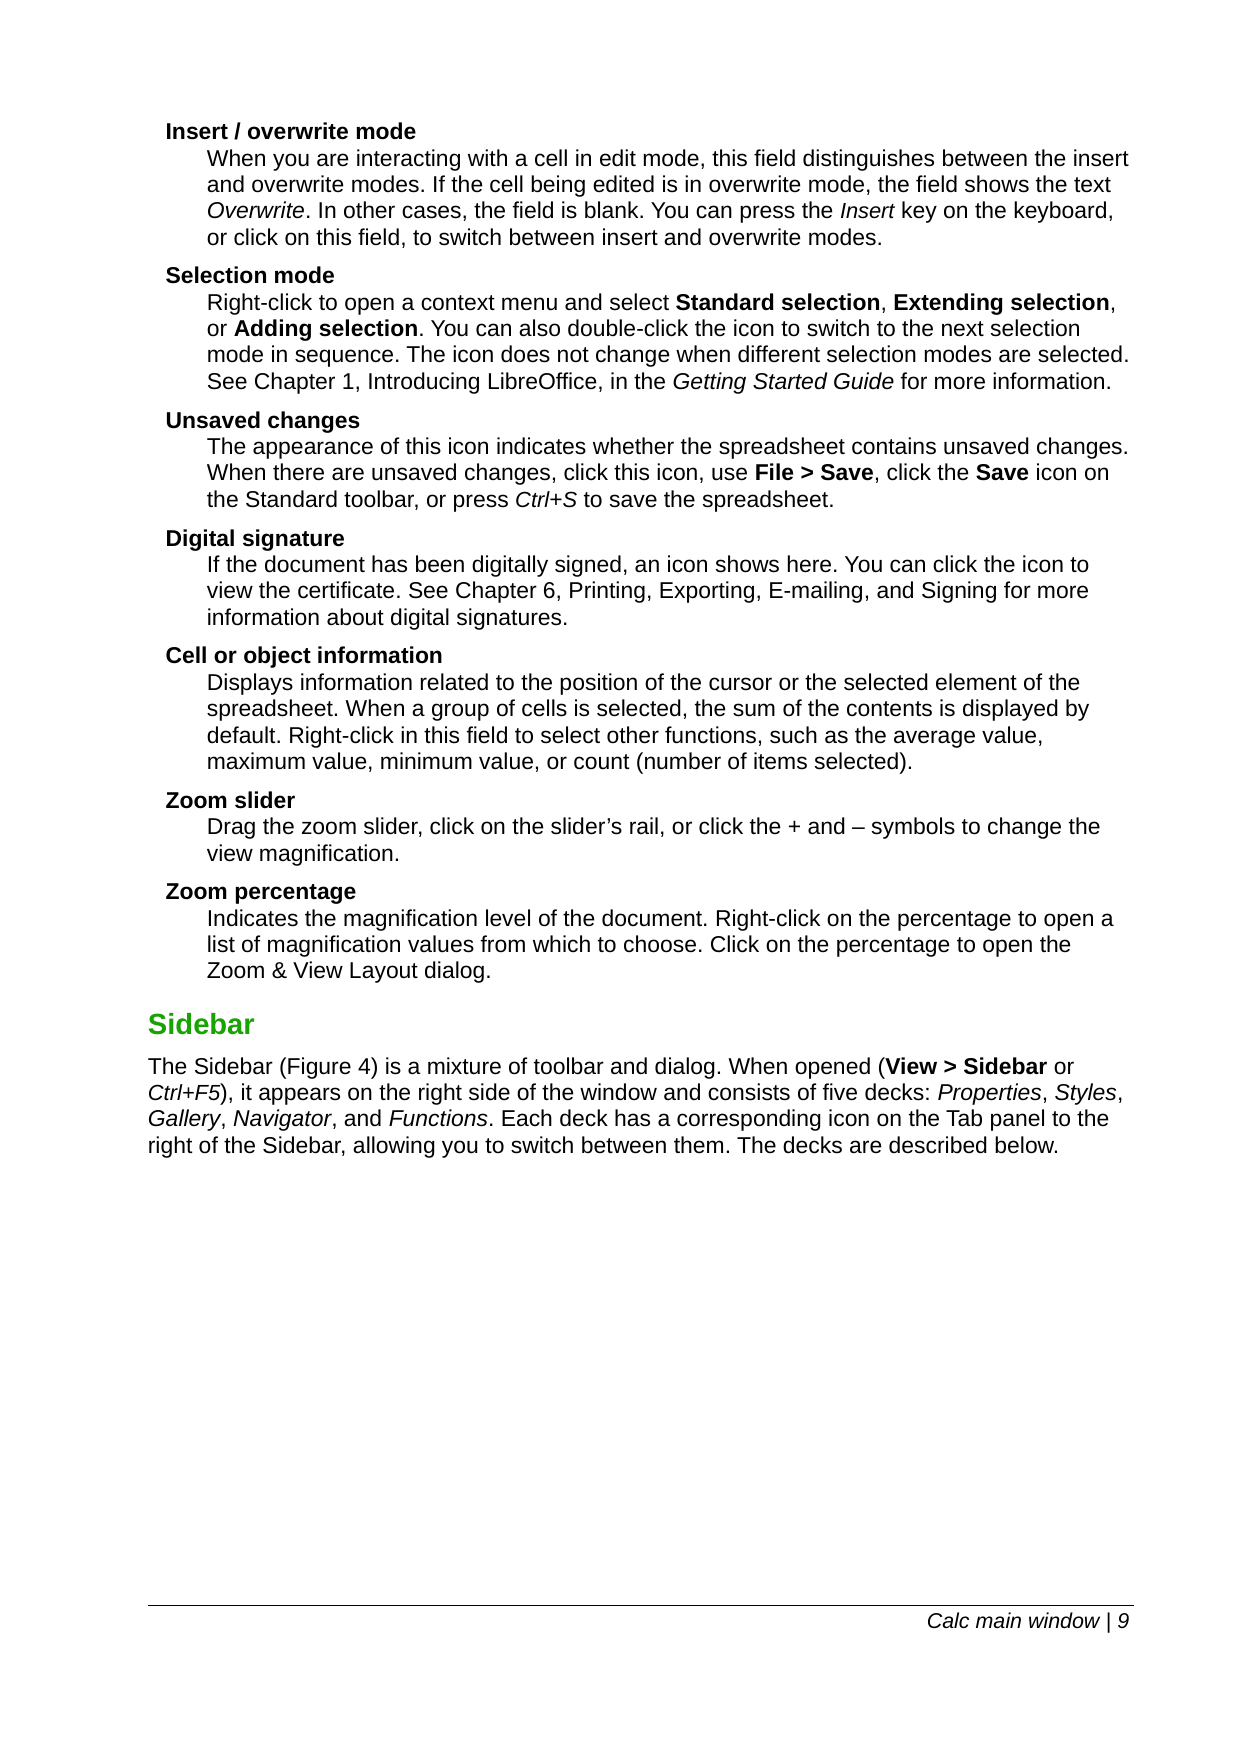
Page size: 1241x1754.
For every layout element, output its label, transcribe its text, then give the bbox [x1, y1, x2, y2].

text The appearance of this icon indicates whether the spreadsheet contains unsaved changes. When there are unsaved changes, click this icon, use File > Save, click the Save icon on the Standard toolbar, or press Ctrl+S to save the spreadsheet. [207, 433, 1134, 512]
text Zoom percentage [165, 878, 1134, 905]
text Unsaved changes [165, 407, 1134, 433]
subtitle Sidebar [148, 1007, 1134, 1041]
text When you are interacting with a cell in edit mode, this field distinguishes between the insert and overwrite modes. If the cell being edited is in overwrite mode, the field shows the text Overwrite. In other cases, the field is blank. You can press the Insert key on the keyboard, or click on this field, to switch between insert and overwrite modes. [207, 144, 1134, 250]
text Drag the zoom slider, click on the slider’s rail, or click the + and – symbols to change the view magnification. [207, 813, 1134, 866]
text The Sidebar (Figure 4) is a mixture of toolbar and dialog. When opened (View > Sidebar or Ctrl+F5), it appears on the right side of the window and consists of five decks: Properties, Styles, Gallery, Navigator, and Functions. Each deck has a corresponding icon on the Tab panel to the right of the Sidebar, allowing you to switch between them. The decks are described below. [148, 1053, 1134, 1158]
text Indicates the magnification level of the document. Right-click on the percentage to open a list of magnification values from which to choose. Click on the percentage to open the Zoom & View Layout dialog. [207, 905, 1134, 984]
text Insert / overwrite mode [165, 118, 1134, 144]
text Selection mode [165, 262, 1134, 289]
text Zoom slider [165, 787, 1134, 813]
text Cell or object information [165, 642, 1134, 669]
text Digital signature [165, 524, 1134, 551]
text Displays information related to the position of the cursor or the selected element of the spreadsheet. When a group of cells is selected, the sum of the contents is displayed by default. Right-click in this field to select other functions, such as the average value, maximum value, minimum value, or count (number of items selected). [207, 669, 1134, 774]
text Right-click to open a context menu and select Standard selection, Extending selection, or Adding selection. You can also double-click the icon to switch to the next selection mode in sequence. The icon does not change when different selection modes are selected. See Chapter 1, Introducing LibreOffice, in the Getting Started Guide for more information. [207, 289, 1134, 394]
text If the document has been digitally signed, an icon shows here. You can click the icon to view the certificate. See Chapter 6, Printing, Exporting, E-mailing, and Signing for more information about digital signatures. [207, 551, 1134, 630]
